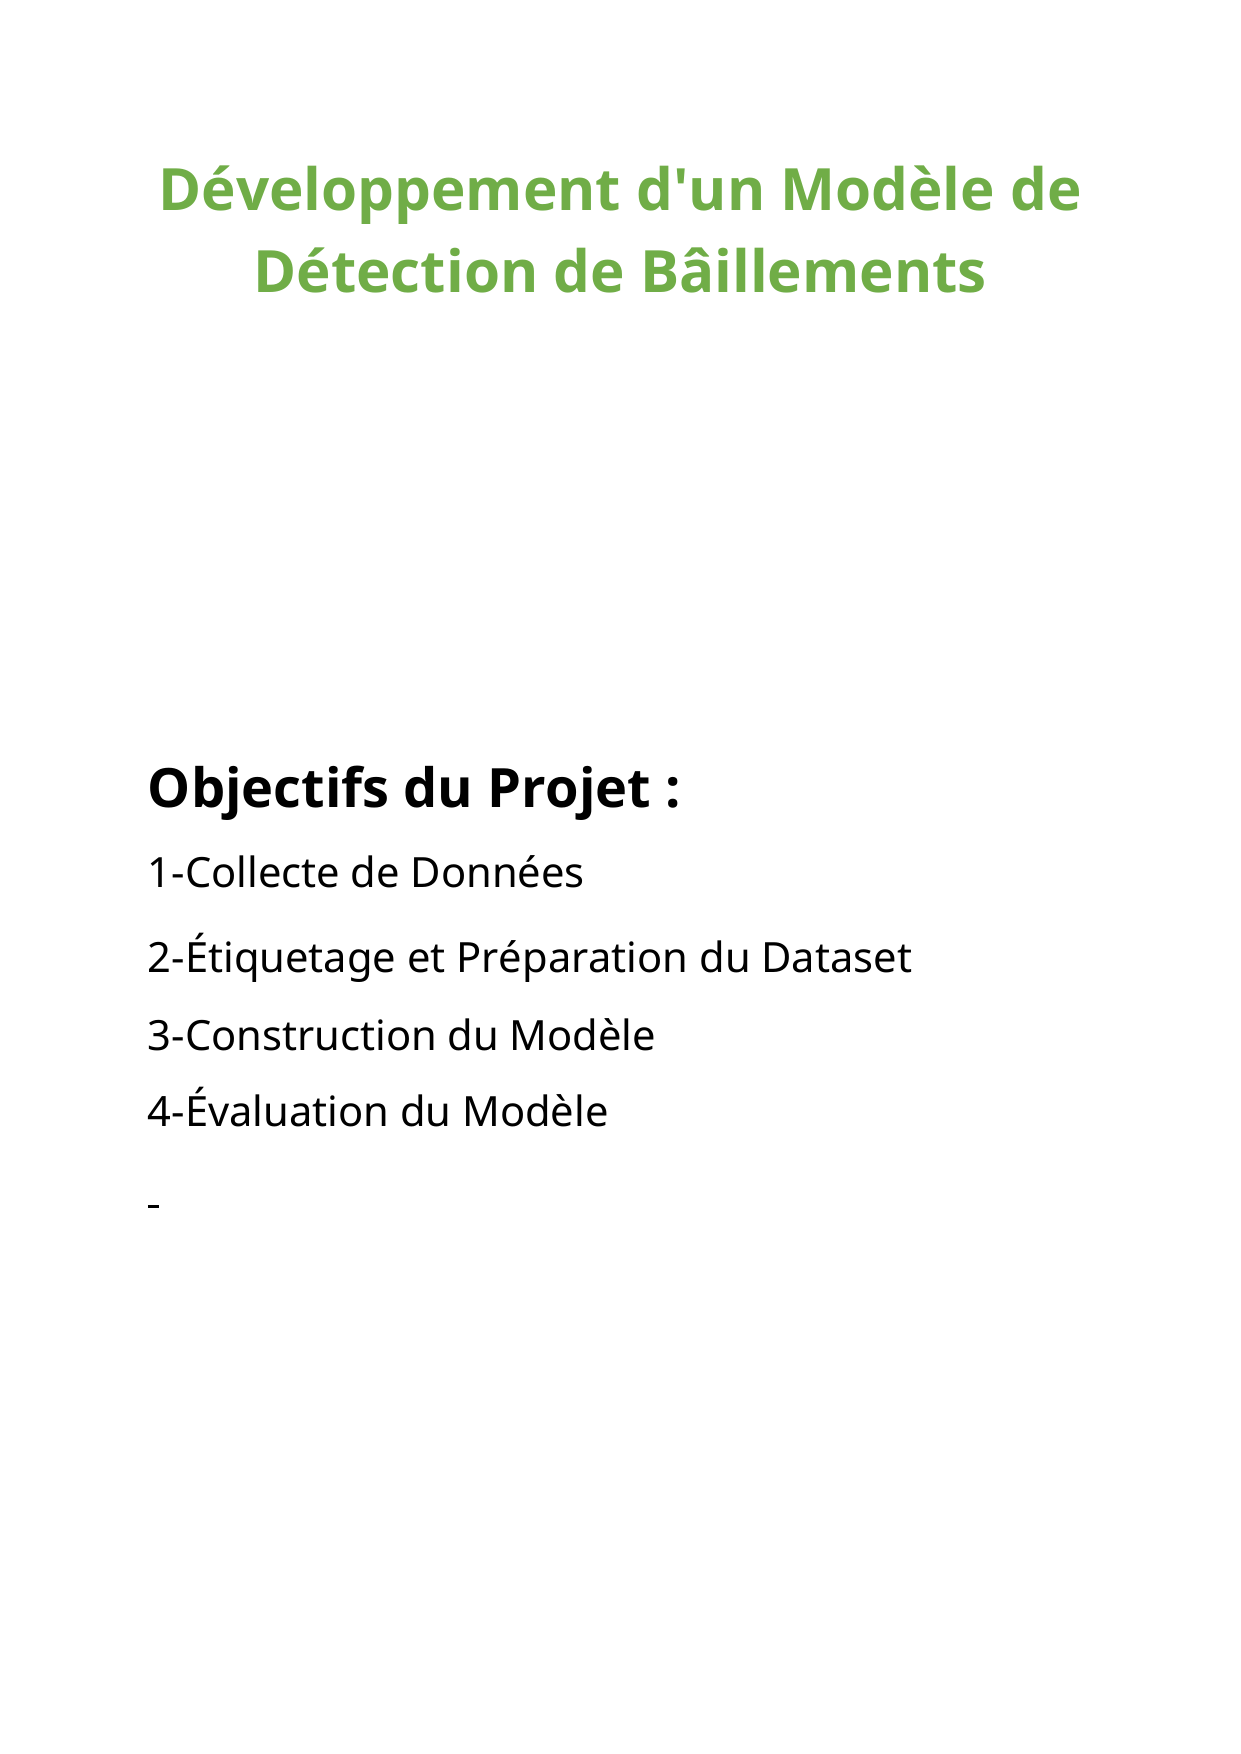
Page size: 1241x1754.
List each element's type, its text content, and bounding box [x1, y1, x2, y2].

text 1-Collecte de Données [148, 843, 1093, 900]
text Objectifs du Projet : [148, 749, 1093, 823]
text 4-Évaluation du Modèle [148, 1082, 1093, 1138]
text Développement d'un Modèle de Détection de Bâillements [148, 148, 1093, 310]
text 2-Étiquetage et Préparation du Dataset [148, 918, 1093, 987]
text 3-Construction du Modèle [148, 1006, 1093, 1063]
